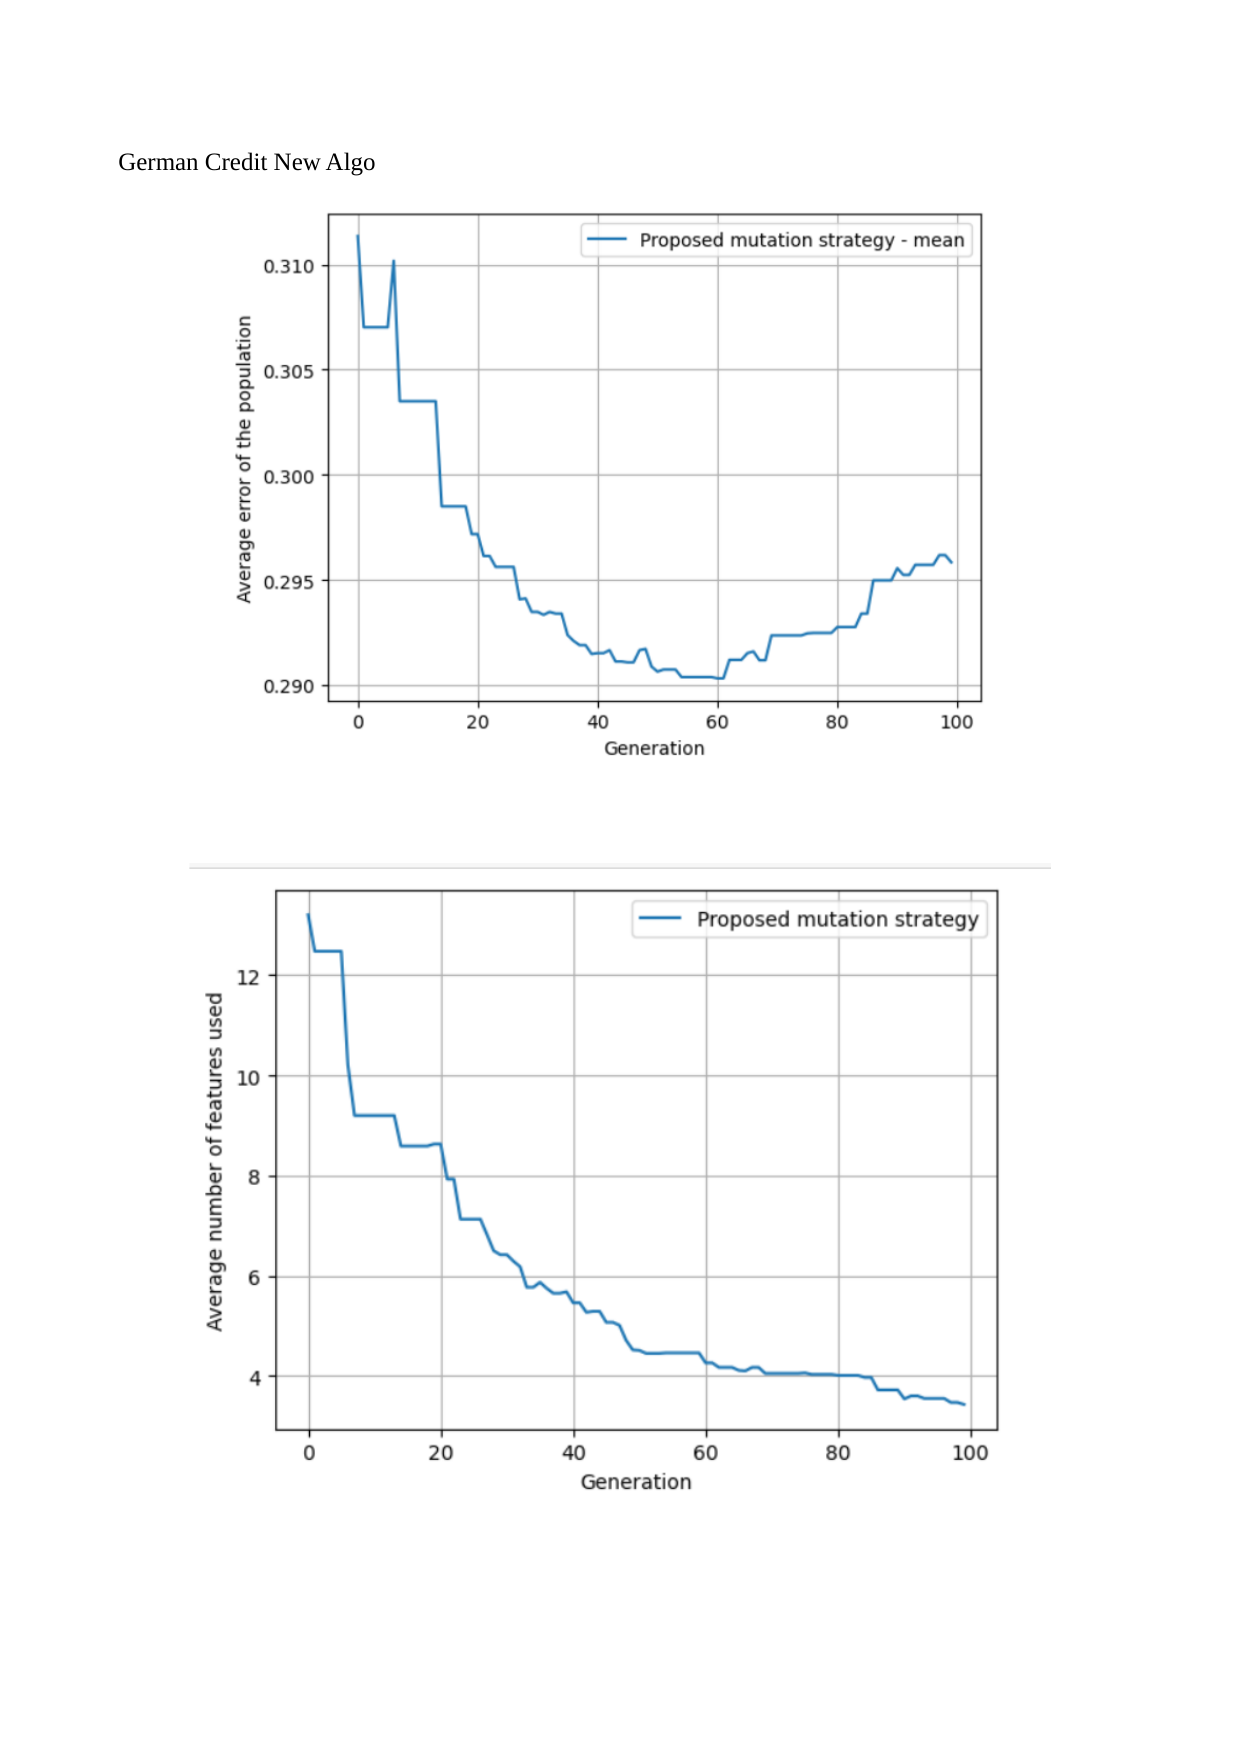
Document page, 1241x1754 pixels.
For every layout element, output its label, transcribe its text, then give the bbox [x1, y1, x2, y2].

picture [189, 863, 1051, 1523]
text German Credit New Algo [118, 147, 1122, 176]
picture [225, 204, 1015, 778]
